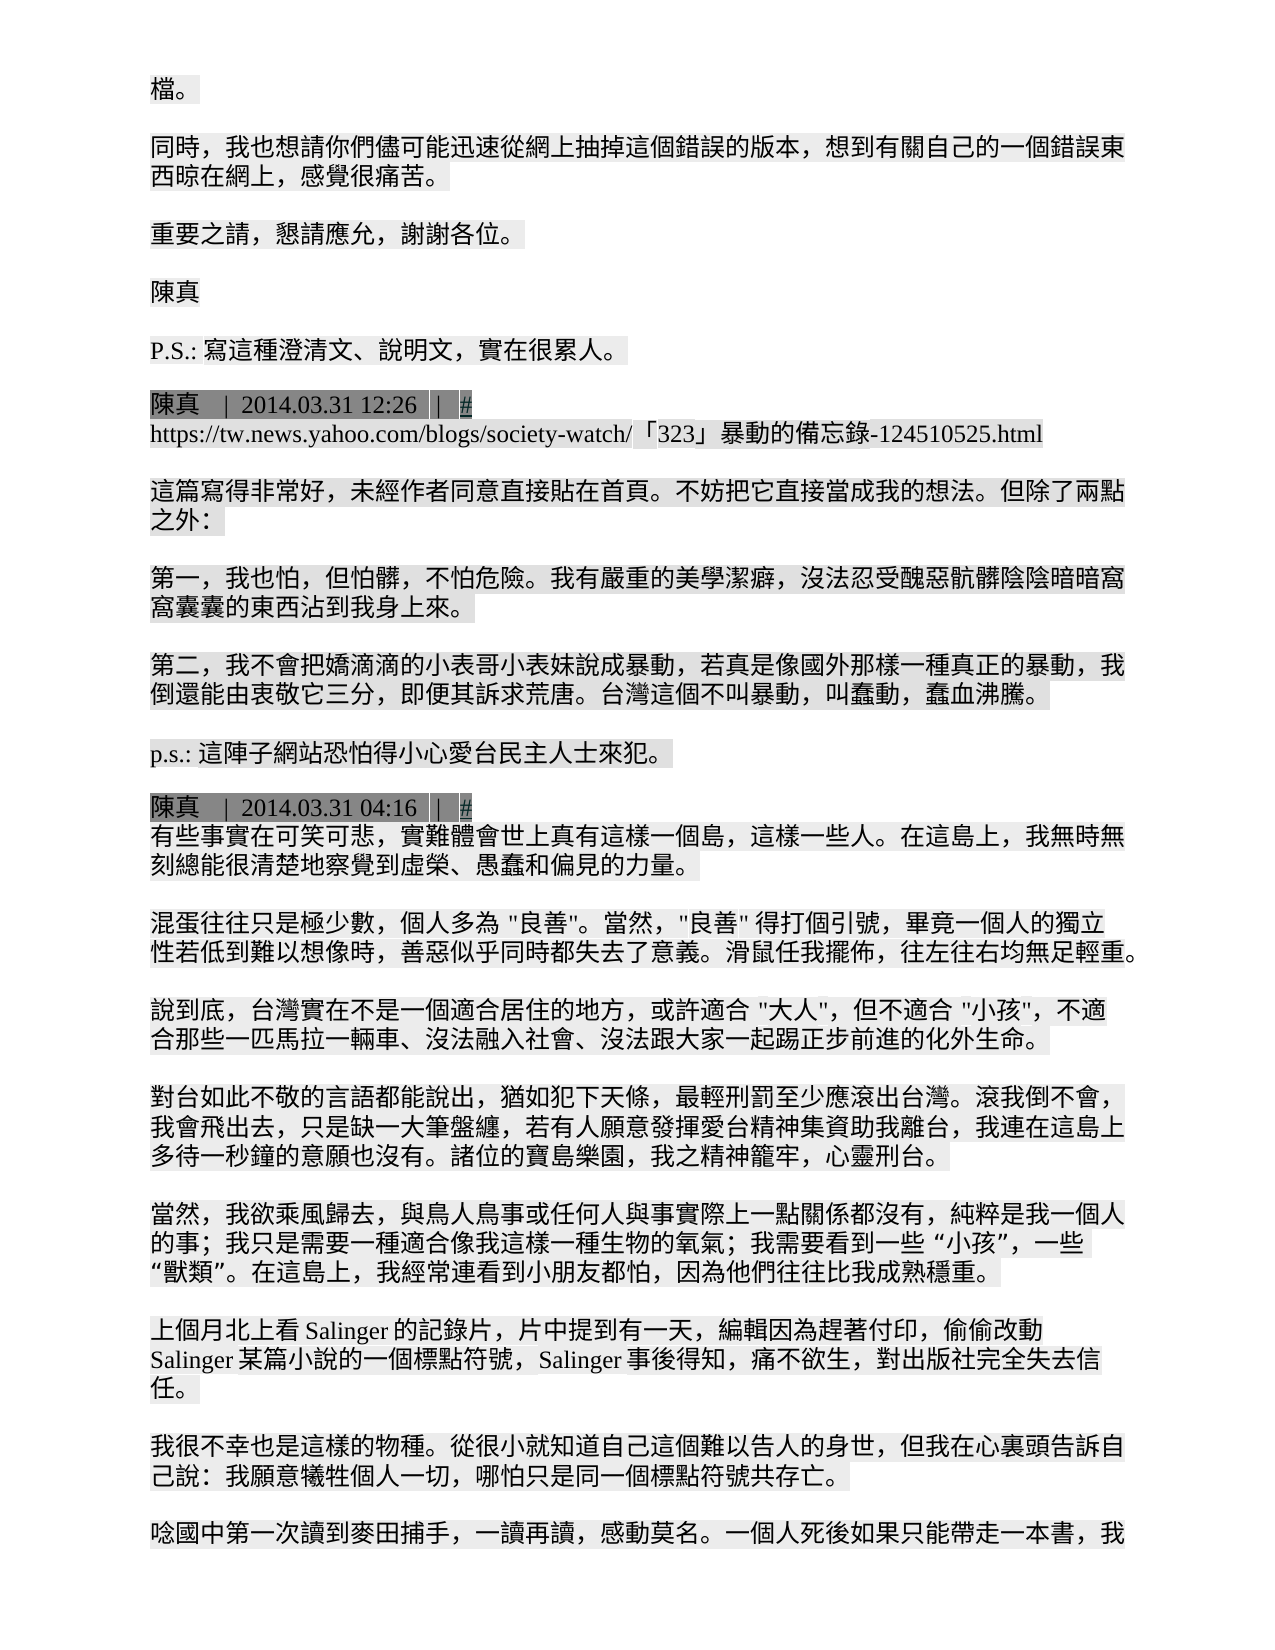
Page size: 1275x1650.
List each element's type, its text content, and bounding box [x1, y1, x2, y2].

text 有些事實在可笑可悲，實難體會世上真有這樣一個島，這樣一些人。在這島上，我無時無刻總能很清楚地察覺到虛榮、愚蠢和偏見的力量。 混蛋往往只是極少數，個人多為 "良善"。當然，"良善" 得打個引號，畢竟一個人的獨立性若低到難以想像時，善惡似乎同時都失去了意義。滑鼠任我擺佈，往左往右均無足輕重。 說到底，台灣實在不是一個適合居住的地方，或許適合 "大人"，但不適合 "小孩"，不適合那些一匹馬拉一輛車、沒法融入社會、沒法跟大家一起踢正步前進的化外生命。 對台如此不敬的言語都能說出，猶如犯下天條，最輕刑罰至少應滾出台灣。滾我倒不會，我會飛出去，只是缺一大筆盤纏，若有人願意發揮愛台精神集資助我離台，我連在這島上多待一秒鐘的意願也沒有。諸位的寶島樂園，我之精神籠牢，心靈刑台。 當然，我欲乘風歸去，與鳥人鳥事或任何人與事實際上一點關係都沒有，純粹是我一個人的事；我只是需要一種適合像我這樣一種生物的氧氣；我需要看到一些 “小孩”，一些 “獸類”。在這島上，我經常連看到小朋友都怕，因為他們往往比我成熟穩重。 上個月北上看Salinger的記錄片，片中提到有一天，編輯因為趕著付印，偷偷改動Salinger某篇小說的一個標點符號，Salinger事後得知，痛不欲生，對出版社完全失去信任。 我很不幸也是這樣的物種。從很小就知道自己這個難以告人的身世，但我在心裏頭告訴自己說：我願意犧牲個人一切，哪怕只是同一個標點符號共存亡。 唸國中第一次讀到麥田捕手，一讀再讀，感動莫名。一個人死後如果只能帶走一本書，我肯定會挑這書。將近四十年了，不曾重讀，卻似乎慢慢明白我被書中什麼樣的東西感動；也許我就是那一大群往麥田邊上懸崖跑來的孩子之一，有隻手抓住了我。Salinger說，「我希望能當個麥田捕手。我知道這很異想天開，但卻是我唯一真正想做的事。」我沒本事抓住別人，只希望有隻手出其不意能隨時把我抓住。 三十年來，我常在心裏反覆想起彭明敏逃離台灣時所寫的那段話，他說：”海島的最後一絲微光，在後面漸漸地消失了。我差不多已經到達了公海，擺脫了國民黨特務的掌握。在我一生中，從未感受到這樣「真正」自由的感覺...自由的感覺是那麼強烈，幾乎使心身承受不住。” 1997年七月一日，恰恰是香港回歸祖國那一天，我卻展開逃亡的生涯。在飛機上，我看向窗外，一片汪洋，台灣已無影蹤。此時，我內心一再泛起彭明敏這段話。的確。 “自由的感覺是那麼強烈，幾乎使我心身承受不住。” 相信遲早有一天，我會再度逃亡成功。若非在生前，也會在死後。天地那麼大，我不信找不到一塊乾淨寧靜美麗的麥田，容納哪怕只是一縷幽魂。但我二度逃亡為的不再只是自由，更是為了一點別的。 還記得書中那個走路不成體統的小孩嗎？讓原本灰心喪志的主人翁Holden對這世界彷彿有了那麼一點希望而開朗起來。那小孩邊走邊玩，還一邊唱著歌《If a body meet a body coming through the rye》。那是18世紀蘇格蘭詩人Robert Burns的一首古詩：《要是有個人穿過麥田遇上另一個人》。這詩寫一個女孩叫珍妮（Jenny），說她全身濕透，還說這可憐的小傢伙身上似乎從來不曾乾過，提著裙擺，穿過麥田。這時，要是有個人跟她遇上了，「要是他吻了她，那她還需要哭泣嗎？」「這需要讓全世界知道嗎？」詩人說：「不，這純粹是一個人的事。」 電影《小武》裏那個小武，無疑就是Holden的化身。他穿過麥田，東奔西竄，飽經惆悵，卻始終沒有掉入懸崖，想必有隻手終究還是抓住了他。 陳真 =========== 17國49城聲援 反服貿太陽花學運海外延燒 NOWnewsNOWnews – 2014年3月30日 下午10:48 國際中心／綜合報導 太陽花學運持續第13天，號召國人330上凱道遊行，不僅如此，海外留學生也發起聲援活動「330全球時差接力遊行」，就讀UCL（倫敦大學學院）Film Studies研究生謝璇是活動總召，17個國家49個城市的海外同胞，都紛紛走上街頭響應太陽花學運反服貿行動。 在德國留學的台灣學生，在法蘭克福街頭舉辦集會遊行，並用Youtube直播，相挺太陽花學運；香港的台灣留學生組成「守護台灣青年陣線」，於30日下午1時在銅鑼灣東角道遊行，幾千名台港人士都出面高喊：「學生無罪、鎮壓有罪，台灣加油、香港加油！」 日本關東、關西等地區舉辦研討會或是講座，演講台上插滿太陽花，學生都穿著黑衣出席，且與台灣立法院連線表達支持，在東京代代木公園還有日本人帶著雷神巧克力到現場送給台灣學生；在南韓的留學生也在釜山及首爾光化門駐韓台北代表部，穿黑衣靜坐，已韓文寫成的海報表達反服貿黑箱訴求。 另外，義大利留學生也籌劃有史以來第一場台人抗議活動，於義大利米蘭證交所前廣場，聚集近百名穿黑衣的台灣人與義大利人等，響應反服貿集會遊行，並施放紅色氣球。 由於時差關係，目前已經有22個城市完成上街頭遊行，還有14個城市會接力響應，而美國及加拿大地區則會在台灣時間31日進行活動，聲援太陽花學運反服貿行動。 [150, 822, 1125, 1549]
text 才剛在講連標點符號都不能改，馬上連我的標題都改了。 底下是給立報的信。 ============ 有幾件事得跟你們溝通一下，特別是這一件： 我向來有個堅持，不管是什麼樣一種文章，即便是學術論文也一樣，非經我同意絕不做任何修改。連標點符號也不行，錯字也不行，標題當然更不行。除非先問過我並取得我的同意。(當然，原文中之日期無須特地標出) 我有個習慣就是我從來都不敢看自己的文章出版印刷後的模樣。若登在報上，當我翻到那一頁時，我就先閉著眼睛以免不小心瞄到，雖然我會把它們當歷史文件保存，但我自己不敢看。 我之所以不敢看一部份是因為我很害怕看到 “又” 來了！ “又” 被擅自竄改了，這會讓我非常非常非常挫折甚至憤怒。 但我生性不喜歡對沒有惡意的人發怒，因為我知道別人往往以為我只是說著玩，或是以為我只是說一個 “不要亂改” 的 “大概” 原則，至於原則之外彷彿就有著無數的 “例外”，可以隨便竄改，甚至認為只是改一個標點符號沒什麼。但我要強調的是：絕對不能有例外。 如果你們覺得哪個字寫錯或有什麼妨害善良風俗的問題，歡迎跟我說，我通常會從善如流，特別是錯字的部份。雖然我其實也不喜歡別人改我的錯字，因為即便是錯字也有一種美感在裏頭。但我已經非常讓步，至少當編輯發現並提出更改錯字的要求時，我一般也會同意。 總之，請絕對不要擅自更改任何一個部份，包括文字和標點符號。但我剛剛去拿今天的報紙，一看真的差點昏倒，痛苦不堪，顧不得午餐隨便吃兩口就趕緊打開電腦來寫這封信。 我的標題明明是 “鹿鹿要回家（完）”，卻變成 “鹿鹿要回家”， “（完）” 不見了。而我明明沒在文章後面寫什麼（全文完）卻冒出一個（全文完），而且更荒謬的是這 （全文完） 是放在我的頭銜 “醫師” 的前面，難道我改名姓 “全”，名 “文完”，職稱是醫師？ 我不清楚各位的職責，所以我也不知道到底是要找誰負責或找誰溝通溝通再溝溝，希望你們一定要相信我這個堅持對我個人的絕對重要價值，請你們務必要相信這一點。 我不是講大話的人，當我說我願意犧牲自己的一切來跟哪怕只是一個標點符號共存亡的意思就是：我真的願意犧牲自己的一切來跟哪怕只是一個標點符號共存亡，即使失去所有文章的發表機會，或失去一份工作、一個學位乃至失去生命，我都會堅持這個堅持。將來死去，我若無法確保死後文字面世的絕對完整性，我寧可把一生所寫大多不曾見光的所有文字全數銷毀。 這並不是說我覺得自己的東西寫得多好，這只是一種純屬個人的強烈美感，不能擅自更動就是不能擅自更動，就像基因上的DNA序列不能擅自更動一樣，不管那個DNA排列得好不好都一樣。若是不好，當然也是我自己改，斷然沒有讓人隨意更改的道理。 對我來說，這不是小事情。但我不知道究竟是應該怎麼表達才會讓人們聽見並且相信我說的？難道我該斬雞頭發誓，然後你們才會相信我是說真的並且願意把我說的話當一回事？ 至於這次的錯誤，我希望用我原來的版本再重新刊登一次，我會在文末註明原因。請見附檔。 同時，我也想請你們儘可能迅速從網上抽掉這個錯誤的版本，想到有關自己的一個錯誤東西晾在網上，感覺很痛苦。 重要之請，懇請應允，謝謝各位。 陳真 P.S.: 寫這種澄清文、說明文，實在很累人。 [150, 75, 1125, 365]
text 陳真 | 2014.03.31 04:16 | # [150, 793, 1125, 822]
text 陳真 | 2014.03.31 12:26 | # [150, 390, 1125, 419]
text https://tw.news.yahoo.com/blogs/society-watch/「323」暴動的備忘錄-124510525.html 這篇寫得非常好，未經作者同意直接貼在首頁。不妨把它直接當成我的想法。但除了兩點之外： 第一，我也怕，但怕髒，不怕危險。我有嚴重的美學潔癖，沒法忍受醜惡骯髒陰陰暗暗窩窩囊囊的東西沾到我身上來。 第二，我不會把嬌滴滴的小表哥小表妹說成暴動，若真是像國外那樣一種真正的暴動，我倒還能由衷敬它三分，即便其訴求荒唐。台灣這個不叫暴動，叫蠢動，蠢血沸騰。 p.s.: 這陣子網站恐怕得小心愛台民主人士來犯。 [150, 419, 1125, 768]
